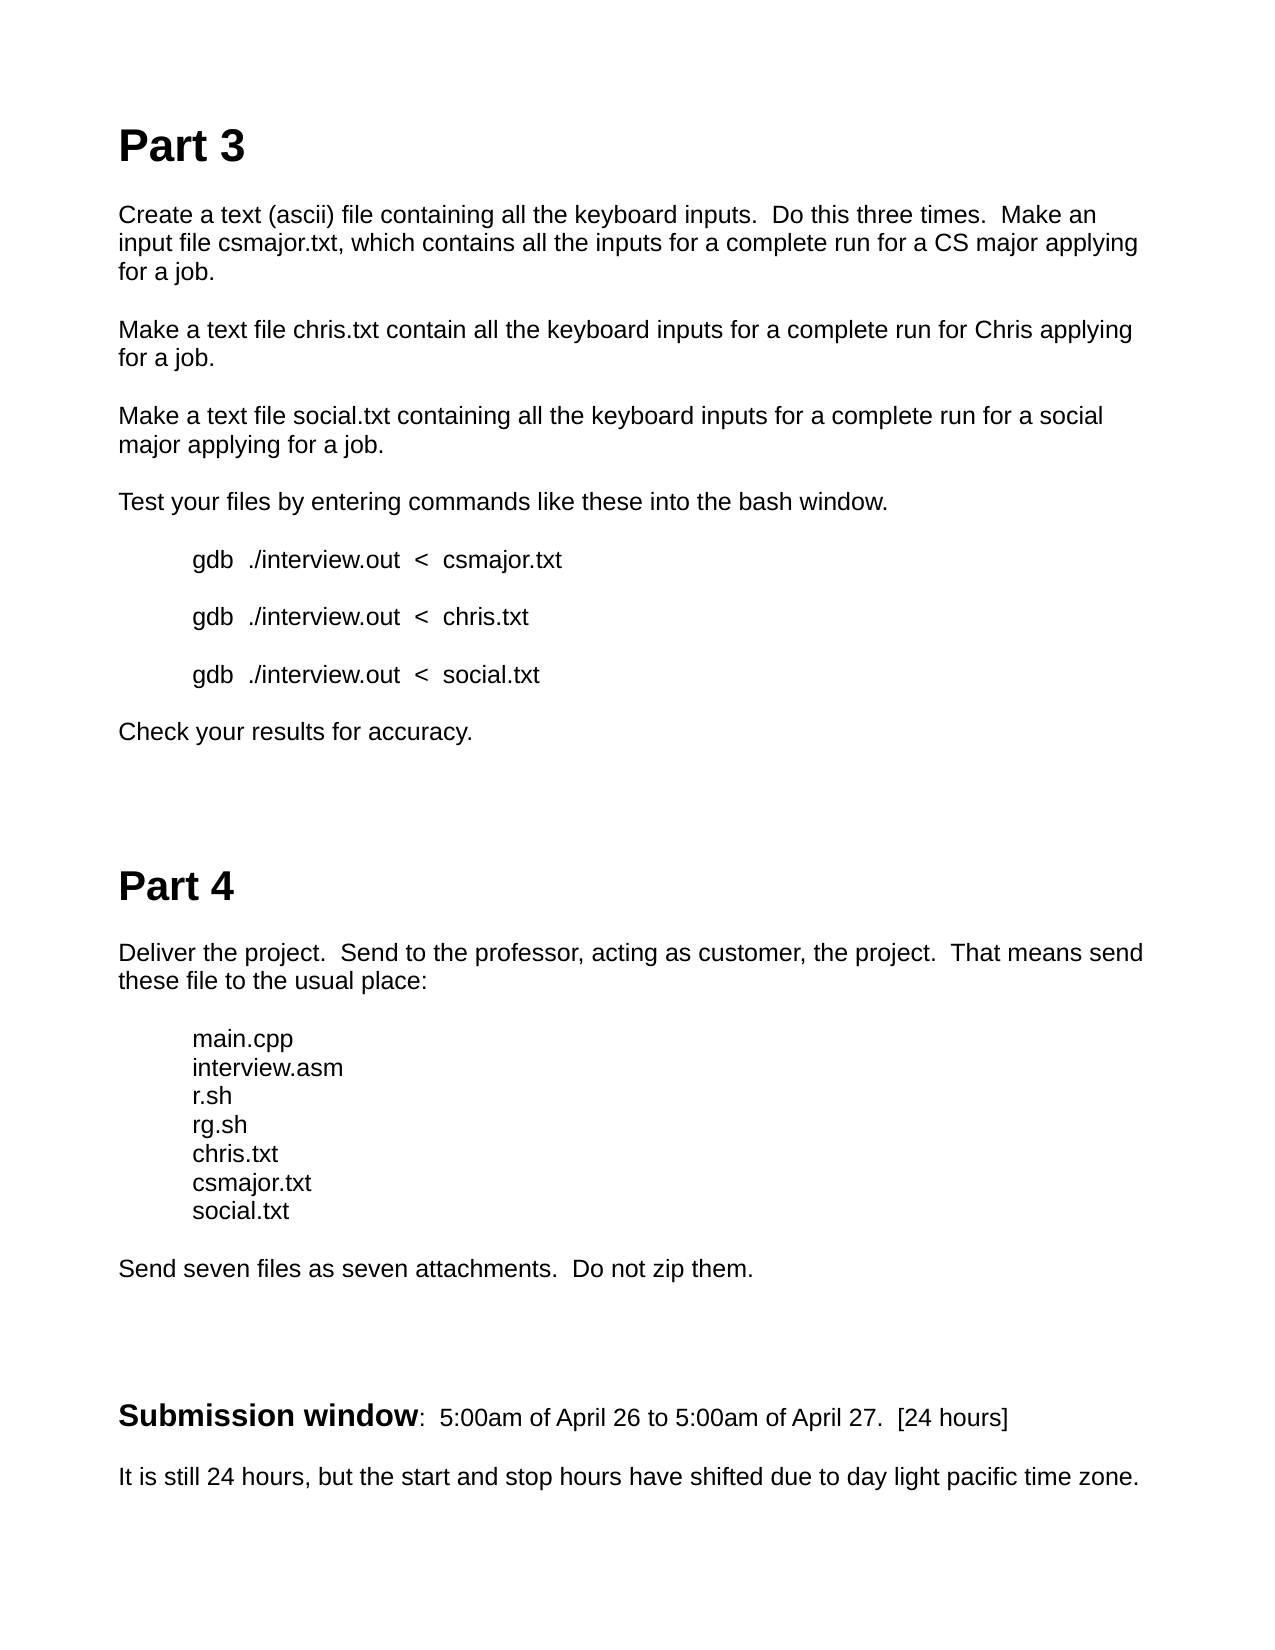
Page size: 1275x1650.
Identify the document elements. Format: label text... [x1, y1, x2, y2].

text Make a text file social.txt containing all the keyboard inputs for a complete run for a social major applying for a job. [118, 401, 1157, 458]
text gdb ./interview.out < csmajor.txt [118, 544, 1157, 573]
text r.sh [118, 1081, 1157, 1110]
text Send seven files as seven attachments. Do not zip them. [118, 1254, 1157, 1282]
text It is still 24 hours, but the start and stop hours have shifted due to day light pacific time zone. [118, 1462, 1157, 1491]
text gdb ./interview.out < chris.txt [118, 602, 1157, 631]
text Part 3 [118, 118, 1157, 171]
text Part 4 [118, 861, 1157, 909]
text gdb ./interview.out < social.txt [118, 659, 1157, 688]
text Create a text (ascii) file containing all the keyboard inputs. Do this three times. Make an input file csmajor.txt, which contains all the inputs for a complete run for a CS major applying for a job. [118, 199, 1157, 286]
text interview.asm [118, 1052, 1157, 1081]
text Test your files by entering commands like these into the bash window. [118, 487, 1157, 516]
text Deliver the project. Send to the professor, acting as customer, the project. That means send these file to the usual place: [118, 937, 1157, 995]
text social.txt [118, 1196, 1157, 1225]
text Submission window: 5:00am of April 26 to 5:00am of April 27. [24 hours] [118, 1397, 1157, 1433]
text csmajor.txt [118, 1167, 1157, 1196]
text Check your results for accuracy. [118, 717, 1157, 746]
text Make a text file chris.txt contain all the keyboard inputs for a complete run for Chris applying for a job. [118, 314, 1157, 372]
text rg.sh [118, 1110, 1157, 1139]
text main.cpp [118, 1024, 1157, 1052]
text chris.txt [118, 1139, 1157, 1167]
